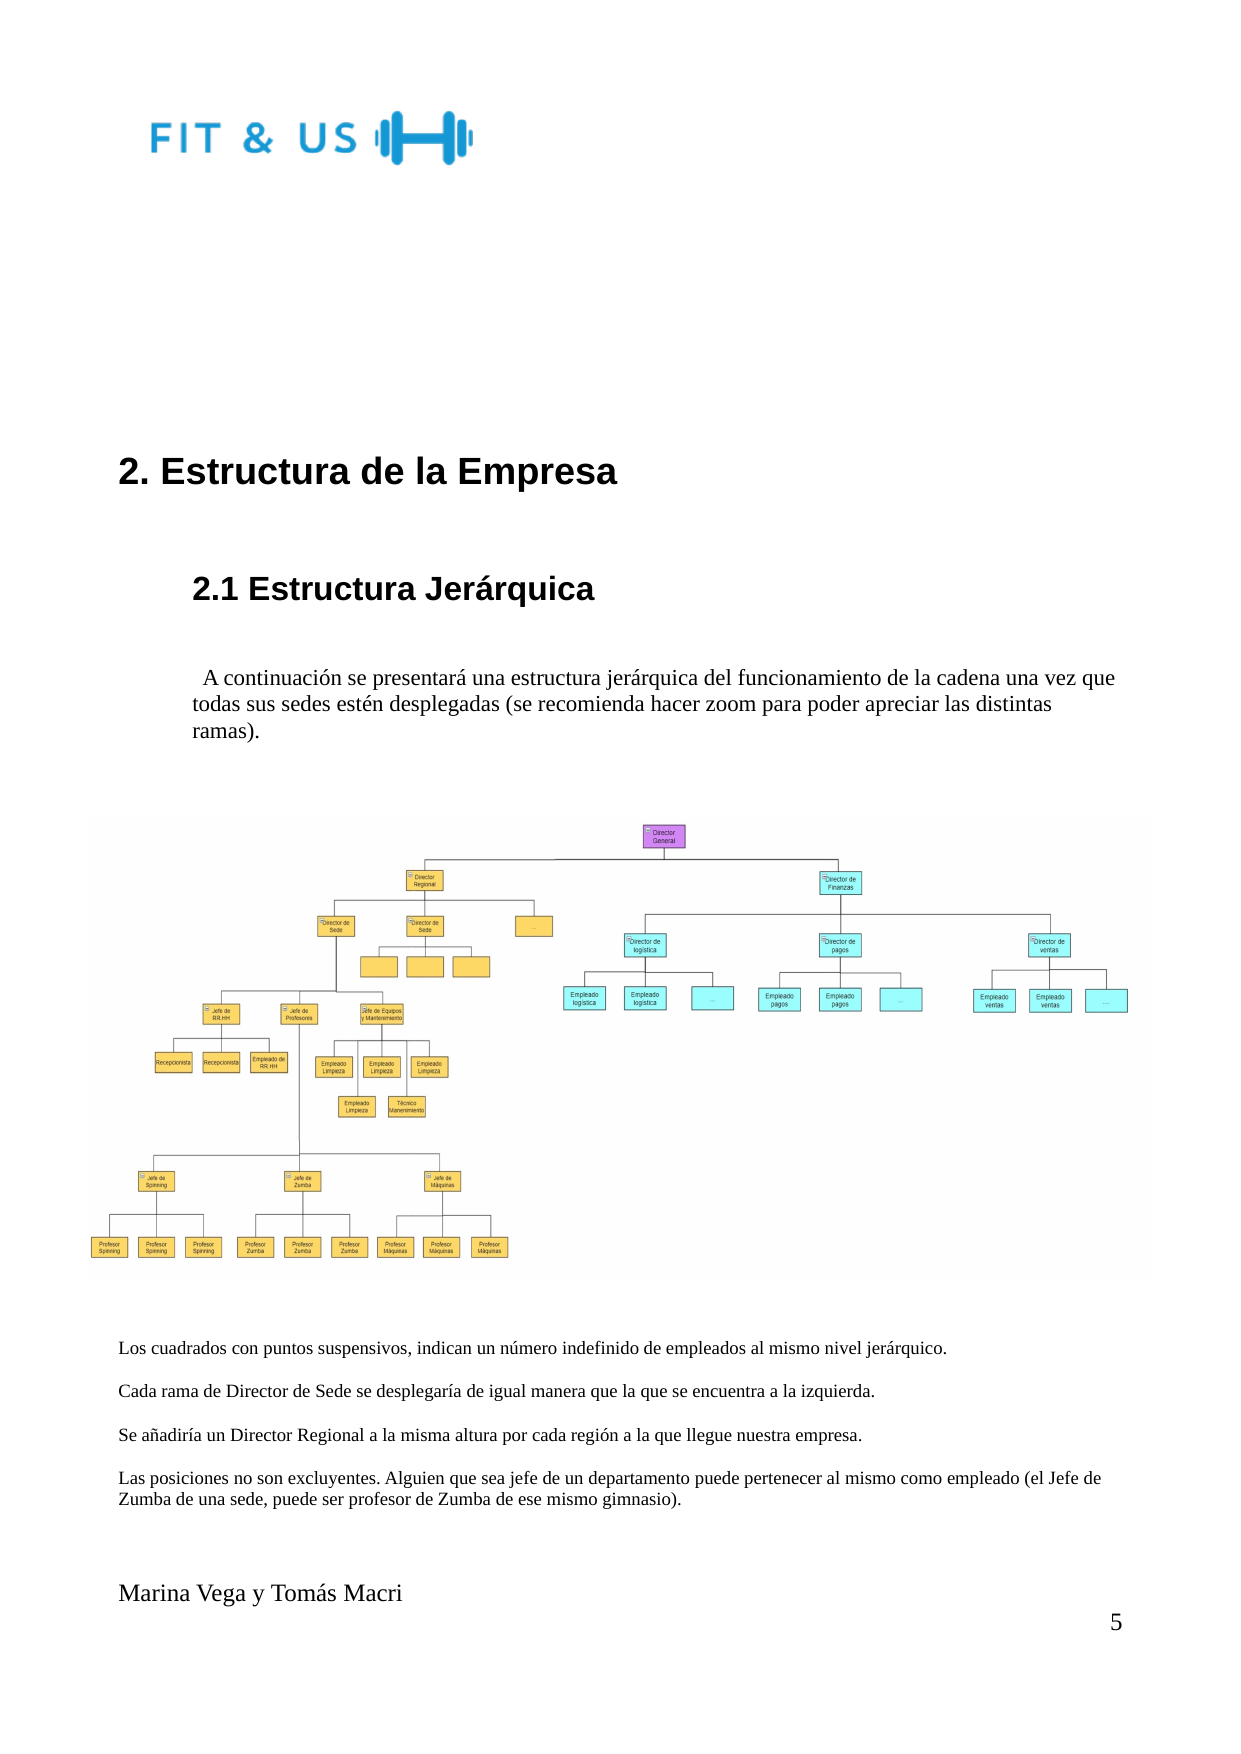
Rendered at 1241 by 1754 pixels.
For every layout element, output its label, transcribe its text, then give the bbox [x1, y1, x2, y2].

text Los cuadrados con puntos suspensivos, indican un número indefinido de empleados al mismo nivel jerárquico. [118, 1337, 1122, 1359]
subtitle 2. Estructura de la Empresa [118, 448, 1122, 492]
subtitle 2.1 Estructura Jerárquica [118, 569, 1122, 608]
text A continuación se presentará una estructura jerárquica del funcionamiento de la cadena una vez que todas sus sedes estén desplegadas (se recomienda hacer zoom para poder apreciar las distintas ramas). [192, 664, 1122, 743]
text Se añadiría un Director Regional a la misma altura por cada región a la que llegue nuestra empresa. [118, 1423, 1122, 1445]
picture [71, 65, 89, 171]
picture [89, 817, 1151, 1280]
text Cada rama de Director de Sede se desplegaría de igual manera que la que se encuentra a la izquierda. [118, 1380, 1122, 1402]
text Las posiciones no son excluyentes. Alguien que sea jefe de un departamento puede pertenecer al mismo como empleado (el Jefe de Zumba de una sede, puede ser profesor de Zumba de ese mismo gimnasio). [118, 1467, 1122, 1510]
